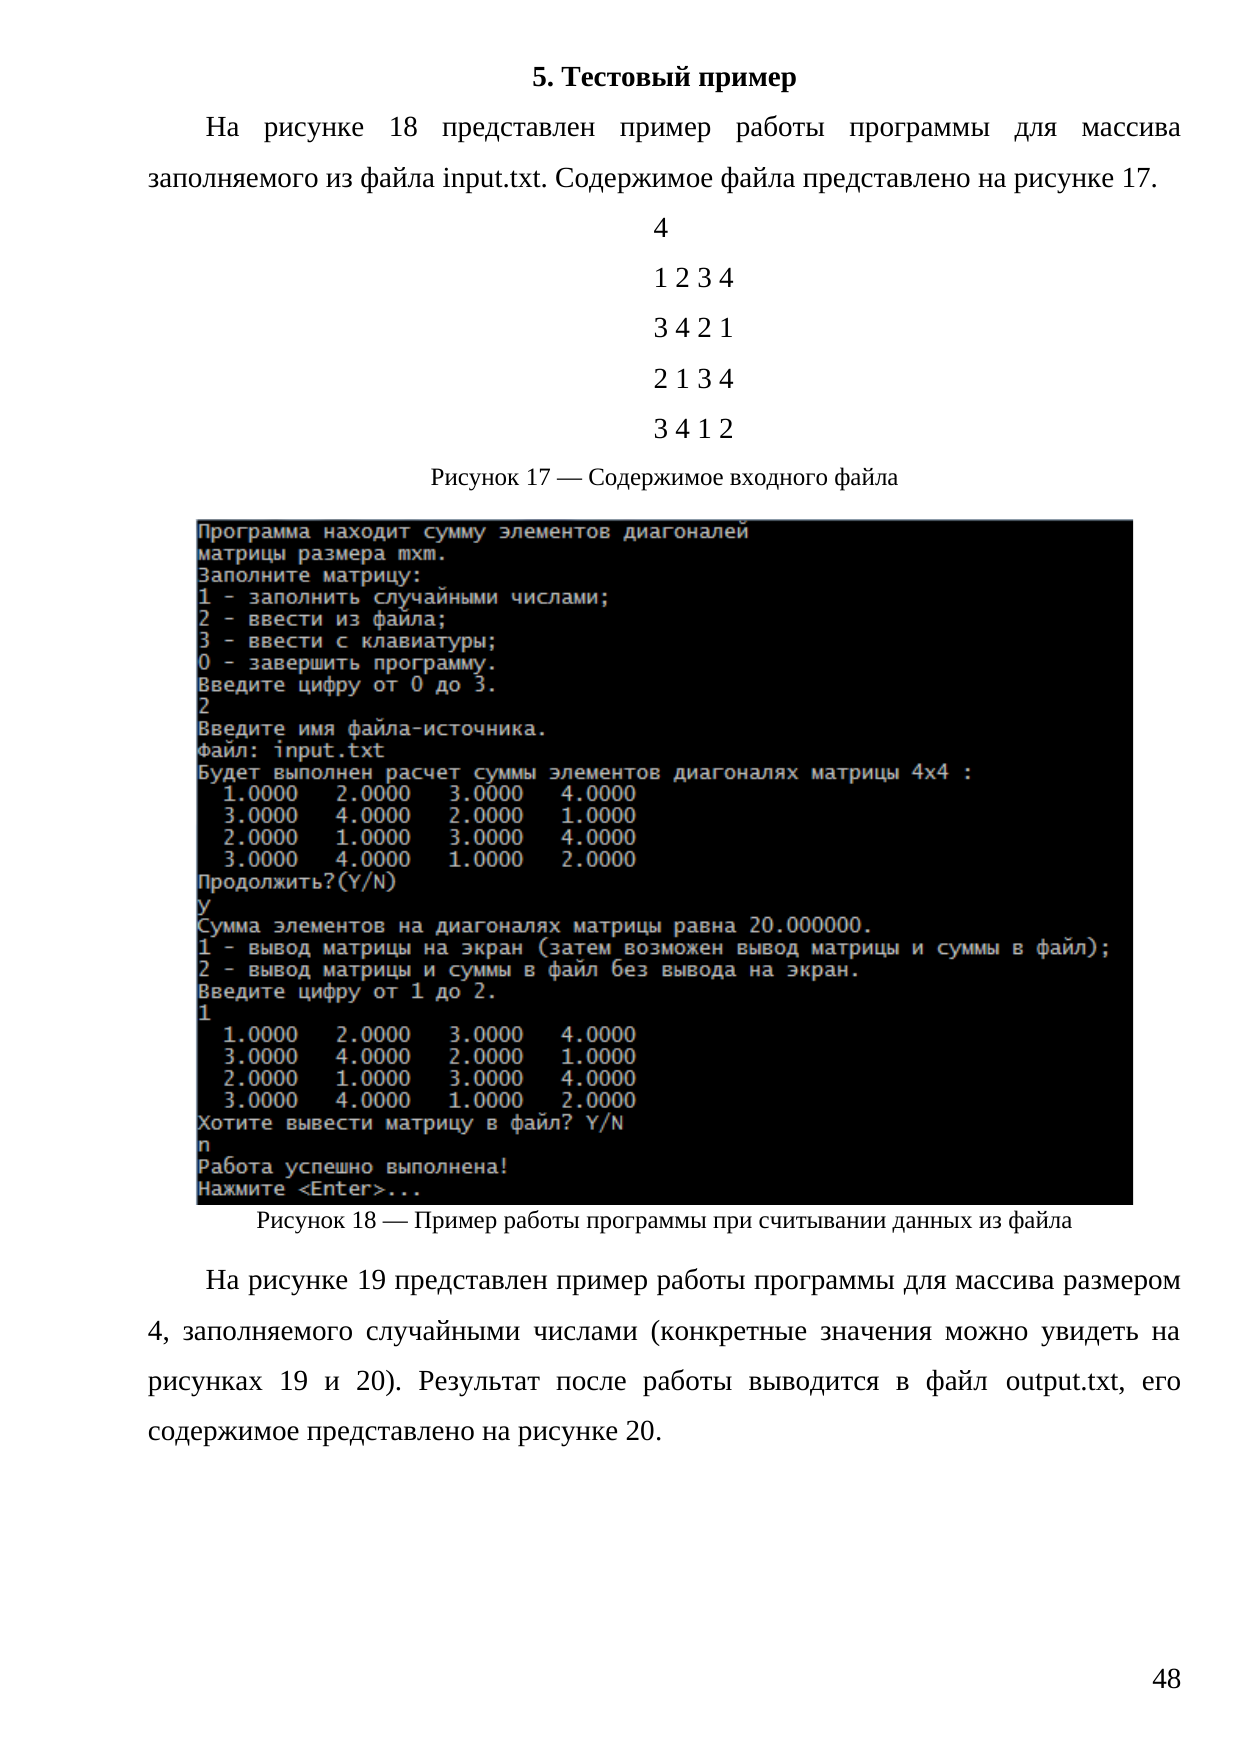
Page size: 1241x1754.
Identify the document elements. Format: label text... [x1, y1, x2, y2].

text 4 [148, 210, 1181, 243]
text 3 4 1 2 [148, 411, 1181, 445]
text 1 2 3 4 [148, 260, 1181, 294]
text 2 1 3 4 [148, 361, 1181, 394]
text 3 4 2 1 [148, 311, 1181, 344]
subtitle 5. Тестовый пример [207, 59, 1122, 93]
text На рисунке 19 представлен пример работы программы для массива размером 4, заполняемого случайными числами (конкретные значения можно увидеть на рисунках 19 и 20). Результат после работы выводится в файл output.txt, его содержимое представлено на рисунке 20. [148, 1262, 1181, 1447]
text Рисунок 17 — Содержимое входного файла [148, 462, 1181, 490]
picture [195, 519, 1134, 1205]
text Рисунок 18 — Пример работы программы при считывании данных из файла [148, 1205, 1181, 1234]
text На рисунке 18 представлен пример работы программы для массива заполняемого из файла input.txt. Содержимое файла представлено на рисунке 17. [148, 109, 1181, 193]
